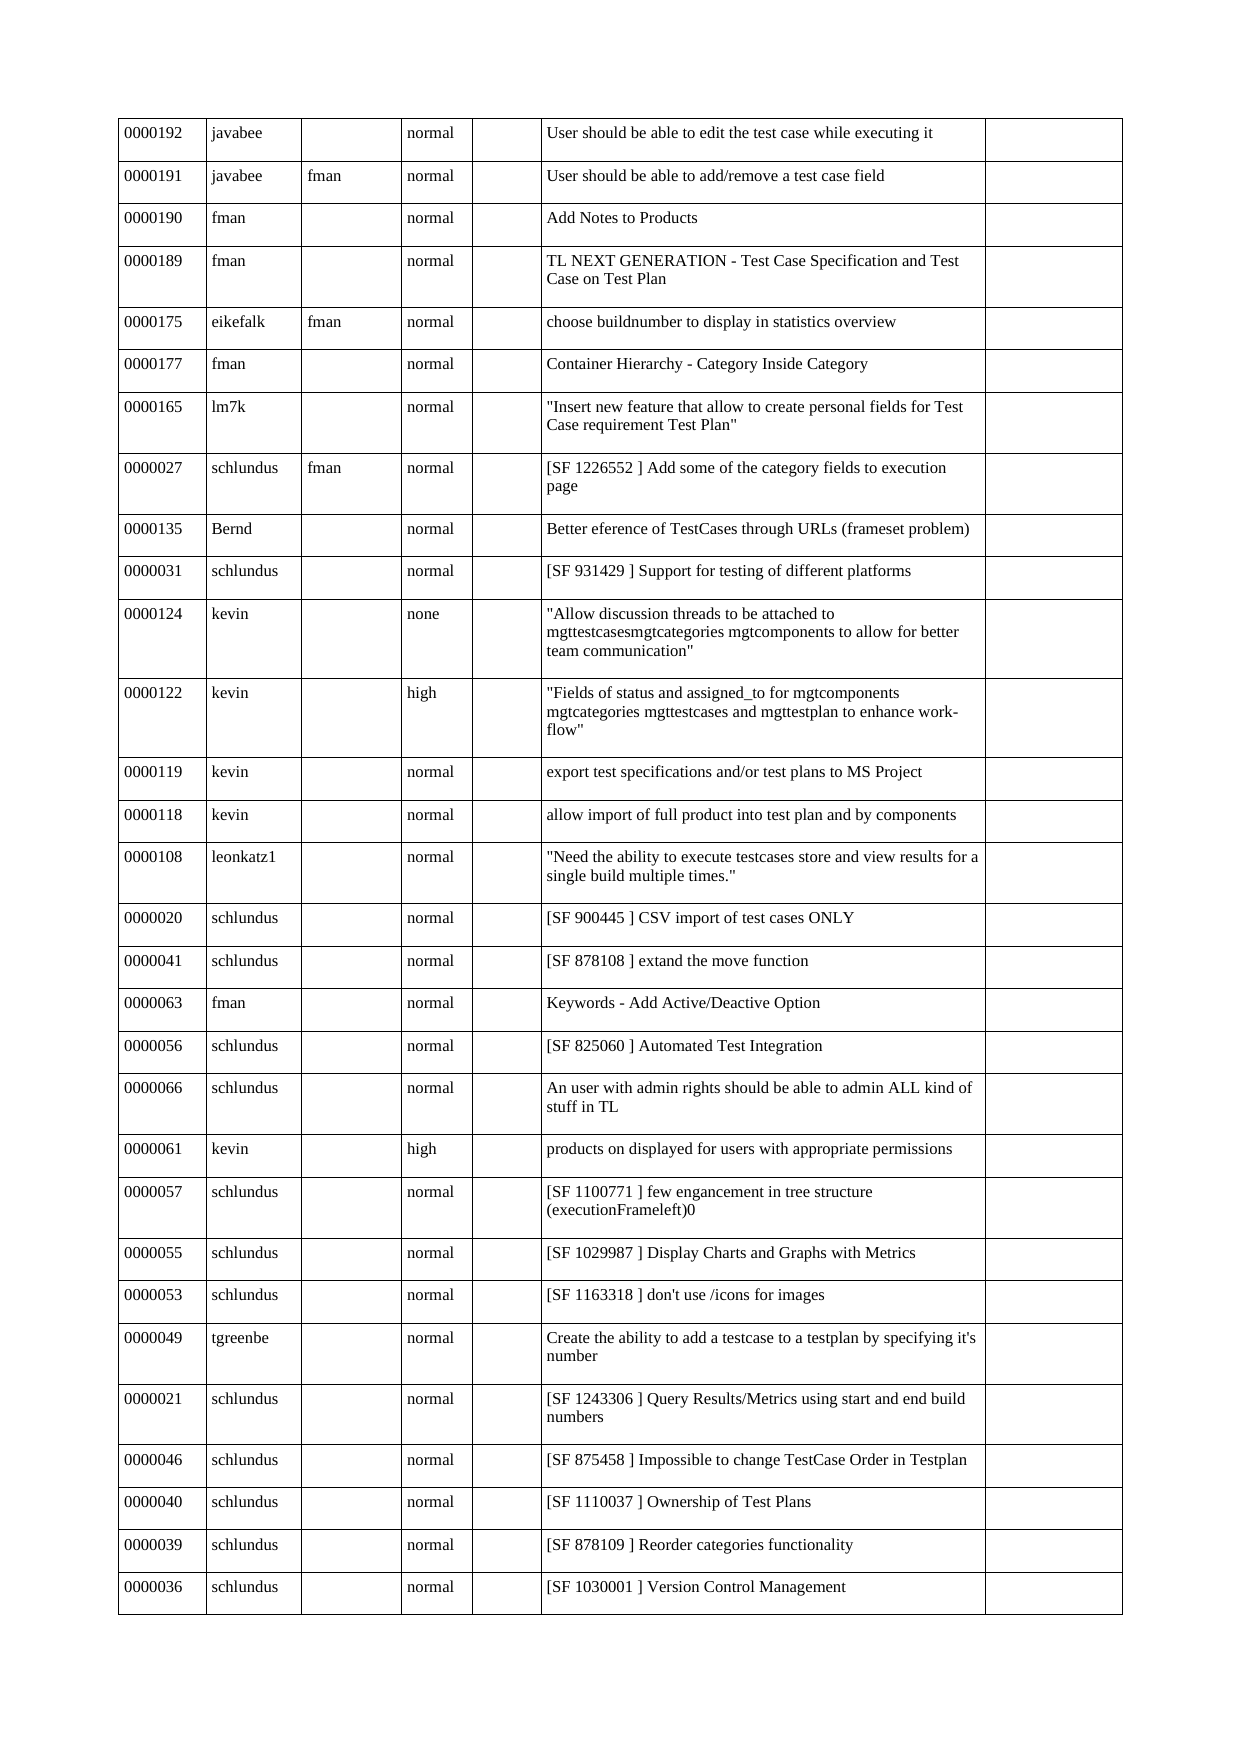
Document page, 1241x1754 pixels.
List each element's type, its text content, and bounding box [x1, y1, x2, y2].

table_cell 0000039 [119, 1530, 206, 1572]
table_cell 0000175 [119, 308, 206, 349]
table_cell [302, 801, 401, 842]
table_cell [473, 1530, 541, 1572]
table_cell [473, 1281, 541, 1322]
table_cell Create the ability to add a testcase to a testplan by specifying it's number [542, 1324, 985, 1383]
table_cell [473, 247, 541, 307]
table_cell [473, 162, 541, 203]
table_cell [302, 1573, 401, 1614]
table_cell [SF 1163318 ] don't use /icons for images [542, 1281, 985, 1322]
table_cell 0000036 [119, 1573, 206, 1614]
table_cell [SF 1226552 ] Add some of the category fields to execution page [542, 454, 985, 513]
table_cell 0000190 [119, 204, 206, 246]
table_cell Bernd [207, 515, 301, 556]
table_cell [473, 801, 541, 842]
table_cell 0000056 [119, 1032, 206, 1073]
table_cell schlundus [207, 454, 301, 513]
table_cell [473, 204, 541, 246]
table_cell [473, 1032, 541, 1073]
table_cell fman [207, 989, 301, 1031]
table_cell [302, 1281, 401, 1322]
table_cell normal [402, 454, 472, 513]
table_cell [473, 947, 541, 988]
table_cell normal [402, 350, 472, 392]
table_cell 0000057 [119, 1178, 206, 1237]
table_cell [302, 843, 401, 903]
table_cell 0000031 [119, 557, 206, 598]
table_cell normal [402, 1239, 472, 1280]
table_cell [473, 515, 541, 556]
table_cell javabee [207, 119, 301, 161]
table_cell TL NEXT GENERATION - Test Case Specification and Test Case on Test Plan [542, 247, 985, 307]
table_cell [986, 1281, 1122, 1322]
table_cell [SF 1243306 ] Query Results/Metrics using start and end build numbers [542, 1385, 985, 1444]
table_cell [302, 1135, 401, 1177]
table_cell normal [402, 843, 472, 903]
table_cell kevin [207, 600, 301, 678]
table_cell [986, 679, 1122, 757]
table_cell normal [402, 947, 472, 988]
table_cell [302, 557, 401, 598]
table_cell [SF 931429 ] Support for testing of different platforms [542, 557, 985, 598]
table_cell lm7k [207, 393, 301, 452]
table_cell kevin [207, 801, 301, 842]
table_cell 0000063 [119, 989, 206, 1031]
table_cell 0000189 [119, 247, 206, 307]
table_cell [986, 600, 1122, 678]
table_cell normal [402, 1178, 472, 1237]
table_cell 0000177 [119, 350, 206, 392]
table_cell [302, 247, 401, 307]
table_cell [302, 1488, 401, 1529]
table_cell [986, 1239, 1122, 1280]
table_cell [473, 679, 541, 757]
table_cell [302, 989, 401, 1031]
table_cell [302, 679, 401, 757]
table_cell none [402, 600, 472, 678]
table_cell [SF 875458 ] Impossible to change TestCase Order in Testplan [542, 1445, 985, 1487]
table_cell [473, 454, 541, 513]
table_cell [473, 557, 541, 598]
table_cell schlundus [207, 1488, 301, 1529]
table_cell [986, 1445, 1122, 1487]
table_cell [302, 1239, 401, 1280]
table_cell [473, 600, 541, 678]
table_cell [986, 1530, 1122, 1572]
table_cell 0000053 [119, 1281, 206, 1322]
table_cell Container Hierarchy - Category Inside Category [542, 350, 985, 392]
table_cell "Allow discussion threads to be attached to mgttestcasesmgtcategories mgtcomponents to allow for better team communication" [542, 600, 985, 678]
table_cell 0000124 [119, 600, 206, 678]
table_cell [SF 1100771 ] few engancement in tree structure (executionFrameleft)0 [542, 1178, 985, 1237]
table_cell [473, 843, 541, 903]
table_cell [302, 1445, 401, 1487]
table_cell normal [402, 1445, 472, 1487]
table_cell [302, 119, 401, 161]
table_cell normal [402, 1573, 472, 1614]
table_cell normal [402, 308, 472, 349]
table_cell [986, 1324, 1122, 1383]
table_cell schlundus [207, 904, 301, 946]
table_cell 0000046 [119, 1445, 206, 1487]
table_cell normal [402, 393, 472, 452]
table_cell 0000165 [119, 393, 206, 452]
table_cell schlundus [207, 1573, 301, 1614]
table_cell [473, 393, 541, 452]
table_cell [473, 350, 541, 392]
table_cell kevin [207, 1135, 301, 1177]
table_cell normal [402, 989, 472, 1031]
table_cell [986, 454, 1122, 513]
table_cell [302, 600, 401, 678]
table_cell [302, 393, 401, 452]
table_cell [302, 1032, 401, 1073]
table_cell User should be able to edit the test case while executing it [542, 119, 985, 161]
table_cell 0000049 [119, 1324, 206, 1383]
table_cell 0000192 [119, 119, 206, 161]
table_cell normal [402, 1530, 472, 1572]
table_cell [473, 1135, 541, 1177]
table_cell [986, 843, 1122, 903]
table_cell [473, 1385, 541, 1444]
table_cell allow import of full product into test plan and by components [542, 801, 985, 842]
table_cell normal [402, 162, 472, 203]
table_cell fman [302, 162, 401, 203]
table_cell normal [402, 1281, 472, 1322]
table_cell [302, 204, 401, 246]
table_cell [986, 1032, 1122, 1073]
table_cell Add Notes to Products [542, 204, 985, 246]
table_cell Keywords - Add Active/Deactive Option [542, 989, 985, 1031]
table_cell normal [402, 247, 472, 307]
table_cell schlundus [207, 1445, 301, 1487]
table_cell [473, 1074, 541, 1134]
table_cell 0000040 [119, 1488, 206, 1529]
table_cell [986, 1135, 1122, 1177]
table_cell leonkatz1 [207, 843, 301, 903]
table_cell 0000041 [119, 947, 206, 988]
table_cell export test specifications and/or test plans to MS Project [542, 758, 985, 800]
table_cell [986, 904, 1122, 946]
table_cell schlundus [207, 947, 301, 988]
table_cell [986, 1178, 1122, 1237]
table_cell 0000021 [119, 1385, 206, 1444]
table_cell [473, 1488, 541, 1529]
table_cell [986, 515, 1122, 556]
table_cell [302, 947, 401, 988]
table_cell fman [207, 350, 301, 392]
table_cell [986, 393, 1122, 452]
table_cell fman [207, 247, 301, 307]
table_cell normal [402, 904, 472, 946]
table_cell 0000066 [119, 1074, 206, 1134]
table_cell 0000061 [119, 1135, 206, 1177]
table_cell schlundus [207, 1032, 301, 1073]
table_cell [302, 1385, 401, 1444]
table_cell 0000020 [119, 904, 206, 946]
table_cell fman [302, 454, 401, 513]
table_cell [SF 1030001 ] Version Control Management [542, 1573, 985, 1614]
table_cell "Fields of status and assigned_to for mgtcomponents mgtcategories mgttestcases and mgttestplan to enhance work-flow" [542, 679, 985, 757]
table_cell [473, 1324, 541, 1383]
table_cell fman [302, 308, 401, 349]
table_cell [986, 162, 1122, 203]
table_cell [986, 204, 1122, 246]
table_cell schlundus [207, 1074, 301, 1134]
table_cell [473, 308, 541, 349]
table_cell User should be able to add/remove a test case field [542, 162, 985, 203]
table_cell high [402, 1135, 472, 1177]
table_cell "Need the ability to execute testcases store and view results for a single build multiple times." [542, 843, 985, 903]
table_cell [SF 1029987 ] Display Charts and Graphs with Metrics [542, 1239, 985, 1280]
table_cell [986, 308, 1122, 349]
table_cell [473, 1178, 541, 1237]
table_cell normal [402, 1074, 472, 1134]
table_cell [SF 1110037 ] Ownership of Test Plans [542, 1488, 985, 1529]
table_cell [473, 758, 541, 800]
table_cell [302, 904, 401, 946]
table_cell fman [207, 204, 301, 246]
table_cell [986, 119, 1122, 161]
table_cell [302, 1324, 401, 1383]
table_cell eikefalk [207, 308, 301, 349]
table_cell kevin [207, 679, 301, 757]
table_cell normal [402, 758, 472, 800]
table_cell products on displayed for users with appropriate permissions [542, 1135, 985, 1177]
table_cell [302, 758, 401, 800]
table_cell javabee [207, 162, 301, 203]
table_cell [986, 557, 1122, 598]
table_cell normal [402, 1385, 472, 1444]
table_cell [986, 247, 1122, 307]
table_cell Better eference of TestCases through URLs (frameset problem) [542, 515, 985, 556]
table_cell [473, 1445, 541, 1487]
table_cell An user with admin rights should be able to admin ALL kind of stuff in TL [542, 1074, 985, 1134]
table_cell tgreenbe [207, 1324, 301, 1383]
table_cell schlundus [207, 1385, 301, 1444]
table_cell [473, 119, 541, 161]
table_cell [986, 1074, 1122, 1134]
table_cell schlundus [207, 557, 301, 598]
table_cell [986, 758, 1122, 800]
table_cell [SF 900445 ] CSV import of test cases ONLY [542, 904, 985, 946]
table_cell [473, 1239, 541, 1280]
table_cell normal [402, 801, 472, 842]
table_cell [986, 1385, 1122, 1444]
table_cell [986, 947, 1122, 988]
table_cell 0000191 [119, 162, 206, 203]
table_cell kevin [207, 758, 301, 800]
table_cell 0000055 [119, 1239, 206, 1280]
table_cell "Insert new feature that allow to create personal fields for Test Case requirement Test Plan" [542, 393, 985, 452]
table_cell normal [402, 1324, 472, 1383]
table_cell normal [402, 119, 472, 161]
table_cell [SF 878108 ] extand the move function [542, 947, 985, 988]
table_cell [SF 878109 ] Reorder categories functionality [542, 1530, 985, 1572]
table_cell normal [402, 1032, 472, 1073]
table_cell schlundus [207, 1281, 301, 1322]
table_cell high [402, 679, 472, 757]
table_cell 0000027 [119, 454, 206, 513]
table_cell [302, 350, 401, 392]
table_cell normal [402, 204, 472, 246]
table_cell 0000118 [119, 801, 206, 842]
table_cell normal [402, 515, 472, 556]
table_cell 0000108 [119, 843, 206, 903]
table_cell schlundus [207, 1530, 301, 1572]
table_cell [302, 1530, 401, 1572]
table_cell choose buildnumber to display in statistics overview [542, 308, 985, 349]
table_cell [302, 515, 401, 556]
table_cell schlundus [207, 1178, 301, 1237]
table_cell [986, 1488, 1122, 1529]
table_cell [SF 825060 ] Automated Test Integration [542, 1032, 985, 1073]
table_cell schlundus [207, 1239, 301, 1280]
table_cell [986, 989, 1122, 1031]
table_cell [302, 1074, 401, 1134]
table_cell normal [402, 557, 472, 598]
table_cell [473, 1573, 541, 1614]
table_cell 0000135 [119, 515, 206, 556]
table_cell [473, 904, 541, 946]
table_cell 0000119 [119, 758, 206, 800]
table_cell normal [402, 1488, 472, 1529]
table_cell [302, 1178, 401, 1237]
table_cell [986, 1573, 1122, 1614]
table_cell [986, 801, 1122, 842]
table_cell [986, 350, 1122, 392]
table_cell [473, 989, 541, 1031]
table_cell 0000122 [119, 679, 206, 757]
